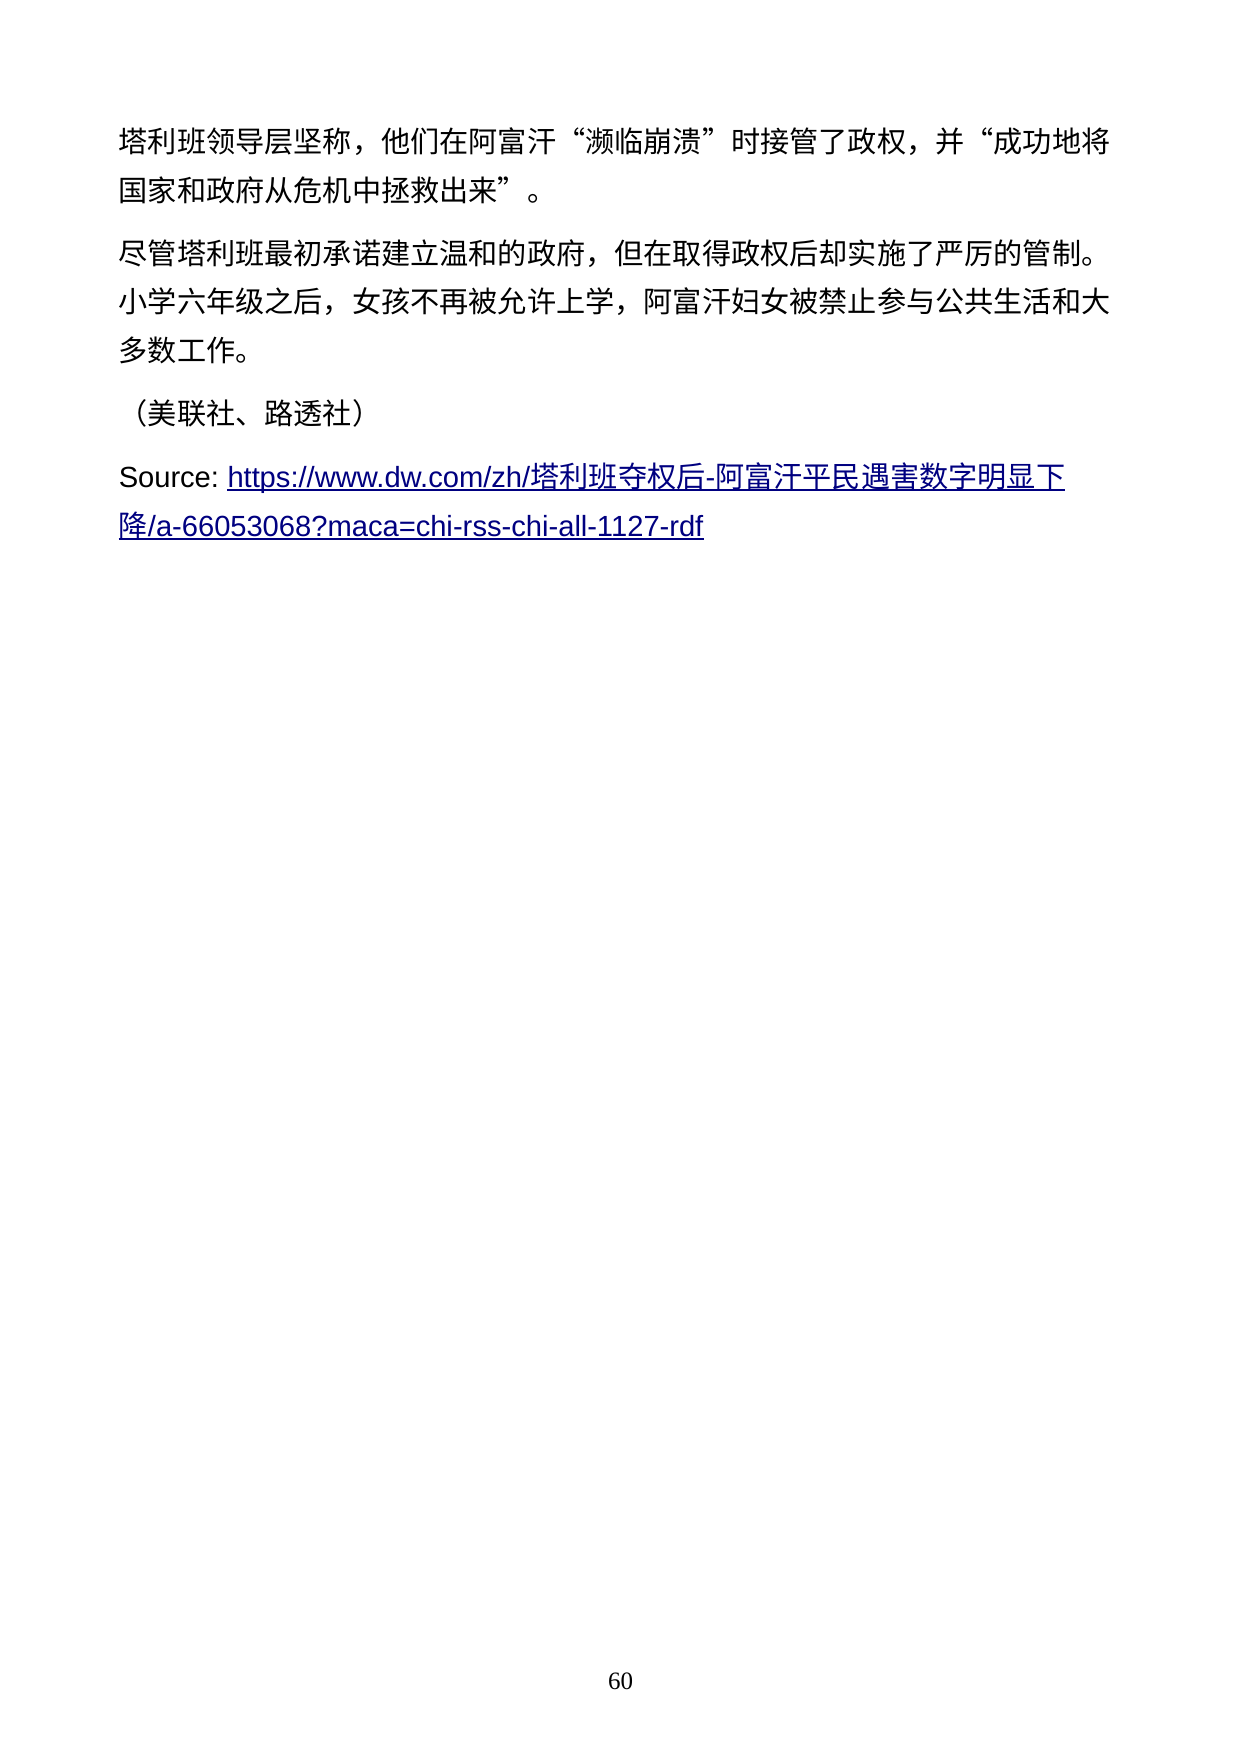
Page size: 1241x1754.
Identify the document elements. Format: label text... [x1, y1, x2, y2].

text 尽管塔利班最初承诺建立温和的政府，但在取得政权后却实施了严厉的管制。小学六年级之后，女孩不再被允许上学，阿富汗妇女被禁止参与公共生活和大多数工作。 [118, 230, 1122, 369]
text （美联社、路透社） [118, 390, 1122, 433]
text 塔利班领导层坚称，他们在阿富汗“濒临崩溃”时接管了政权，并“成功地将国家和政府从危机中拯救出来”。 [118, 118, 1122, 209]
text Source: https://www.dw.com/zh/塔利班夺权后-阿富汗平民遇害数字明显下降/a-66053068?maca=chi-rss-chi-all-1127-rdf [118, 453, 1122, 544]
